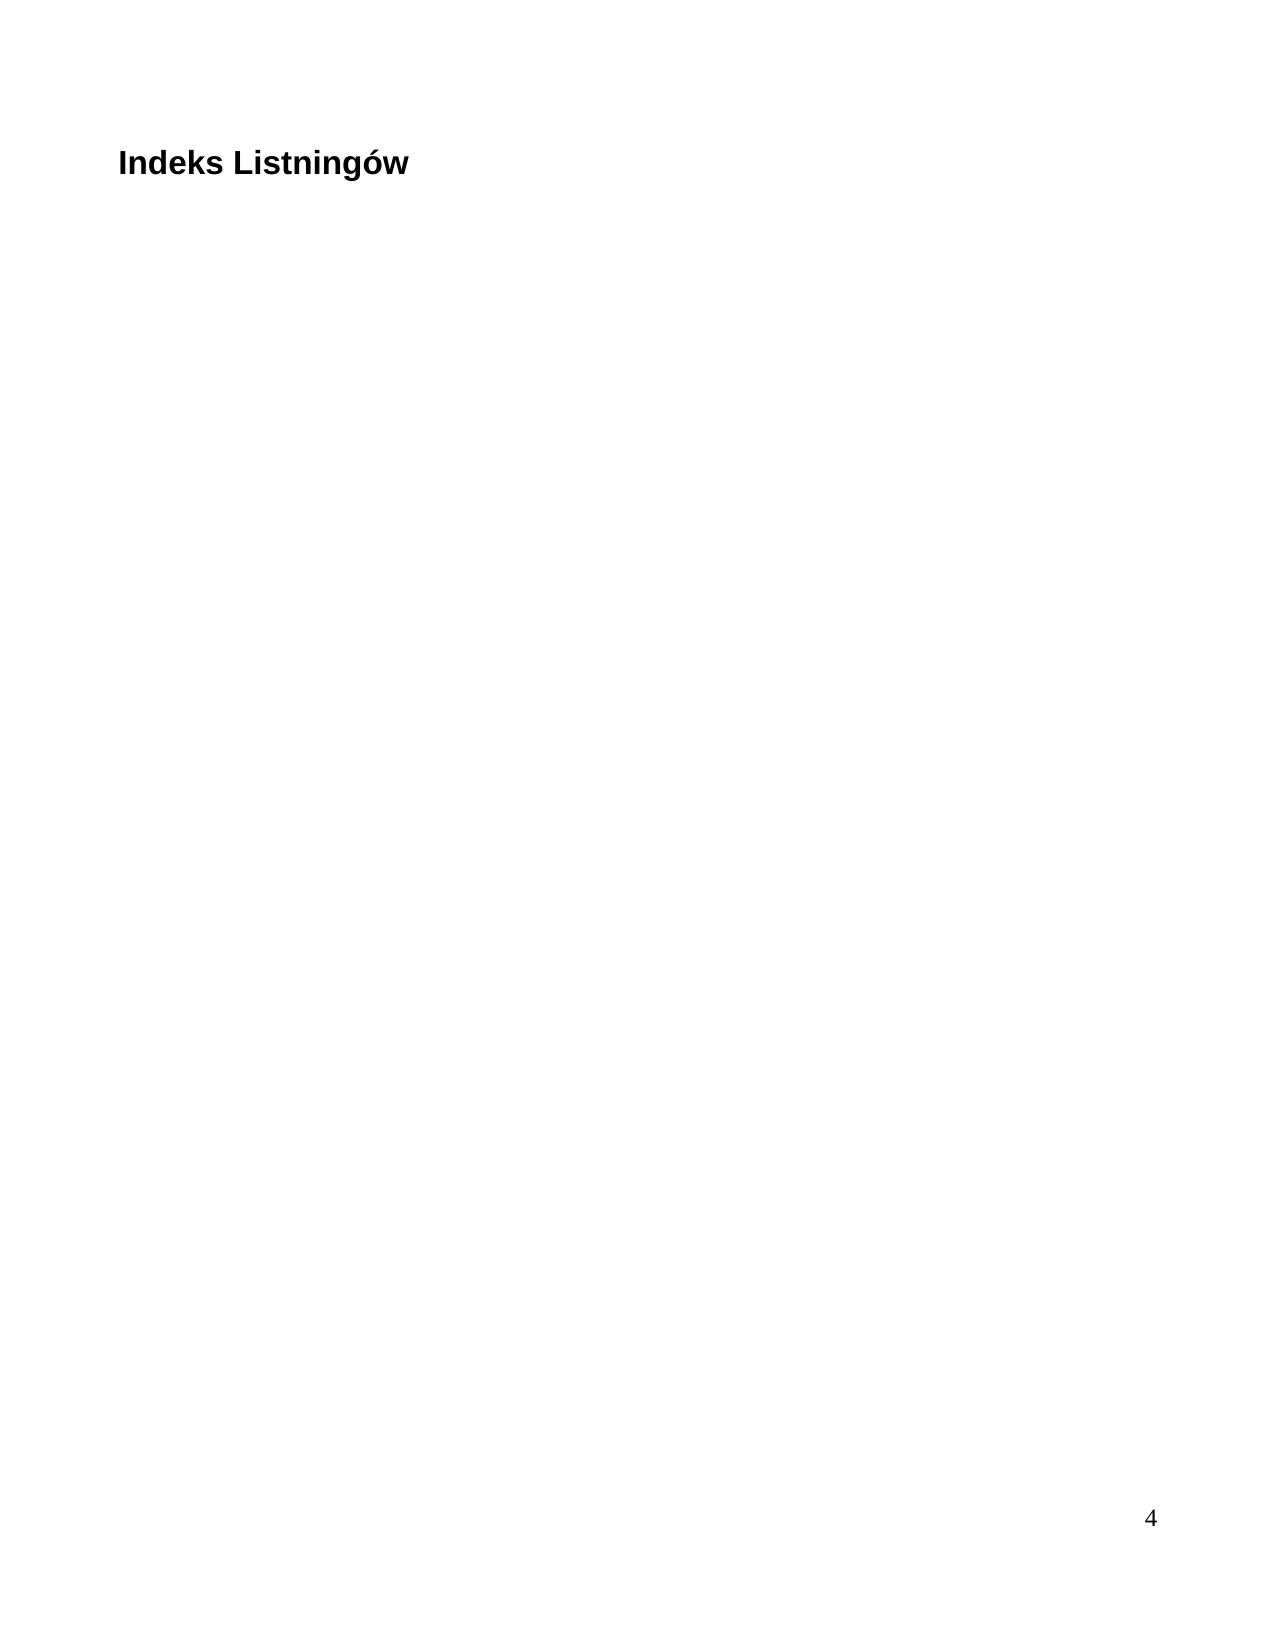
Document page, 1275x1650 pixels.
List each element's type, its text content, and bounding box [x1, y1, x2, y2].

subtitle Indeks Listningów [118, 143, 1157, 182]
